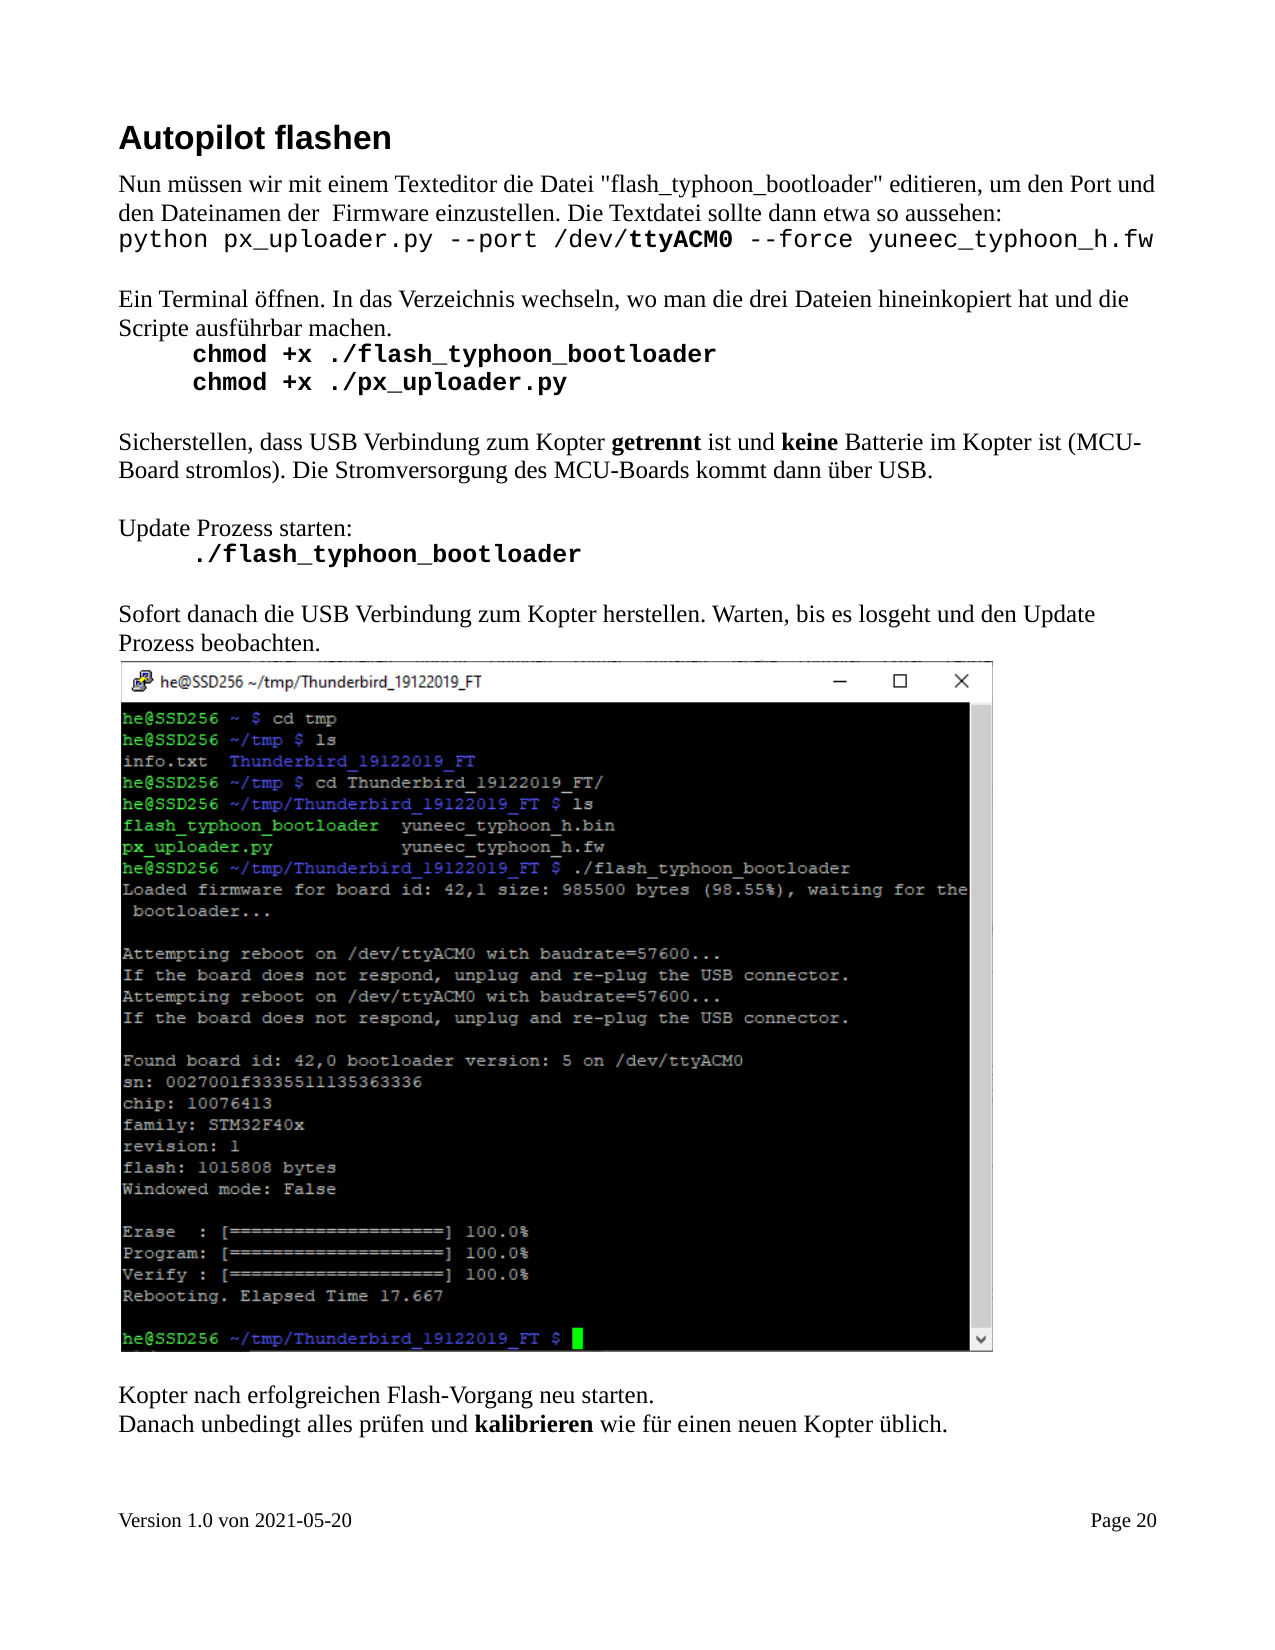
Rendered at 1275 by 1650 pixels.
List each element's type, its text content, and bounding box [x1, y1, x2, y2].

text chmod +x ./px_uploader.py [118, 370, 1157, 398]
text Danach unbedingt alles prüfen und kalibrieren wie für einen neuen Kopter üblich. [118, 1409, 1157, 1438]
text Sofort danach die USB Verbindung zum Kopter herstellen. Warten, bis es losgeht und den Update Prozess beobachten. [118, 599, 1157, 656]
text Sicherstellen, dass USB Verbindung zum Kopter getrennt ist und keine Batterie im Kopter ist (MCU-Board stromlos). Die Stromversorgung des MCU-Boards kommt dann über USB. [118, 427, 1157, 484]
text Ein Terminal öffnen. In das Verzeichnis wechseln, wo man die drei Dateien hineinkopiert hat und die Scripte ausführbar machen. [118, 284, 1157, 341]
text chmod +x ./flash_typhoon_bootloader [118, 341, 1157, 370]
text python px_uploader.py --port /dev/ttyACM0 --force yuneec_typhoon_h.fw [118, 227, 1157, 255]
text Update Prozess starten: [118, 513, 1157, 542]
text ./flash_typhoon_bootloader [118, 542, 1157, 570]
text Nun müssen wir mit einem Texteditor die Datei "flash_typhoon_bootloader" editieren, um den Port und den Dateinamen der Firmware einzustellen. Die Textdatei sollte dann etwa so aussehen: [118, 169, 1157, 227]
text Kopter nach erfolgreichen Flash-Vorgang neu starten. [118, 1380, 1157, 1409]
picture [121, 659, 993, 1352]
subtitle Autopilot flashen [118, 118, 1157, 157]
